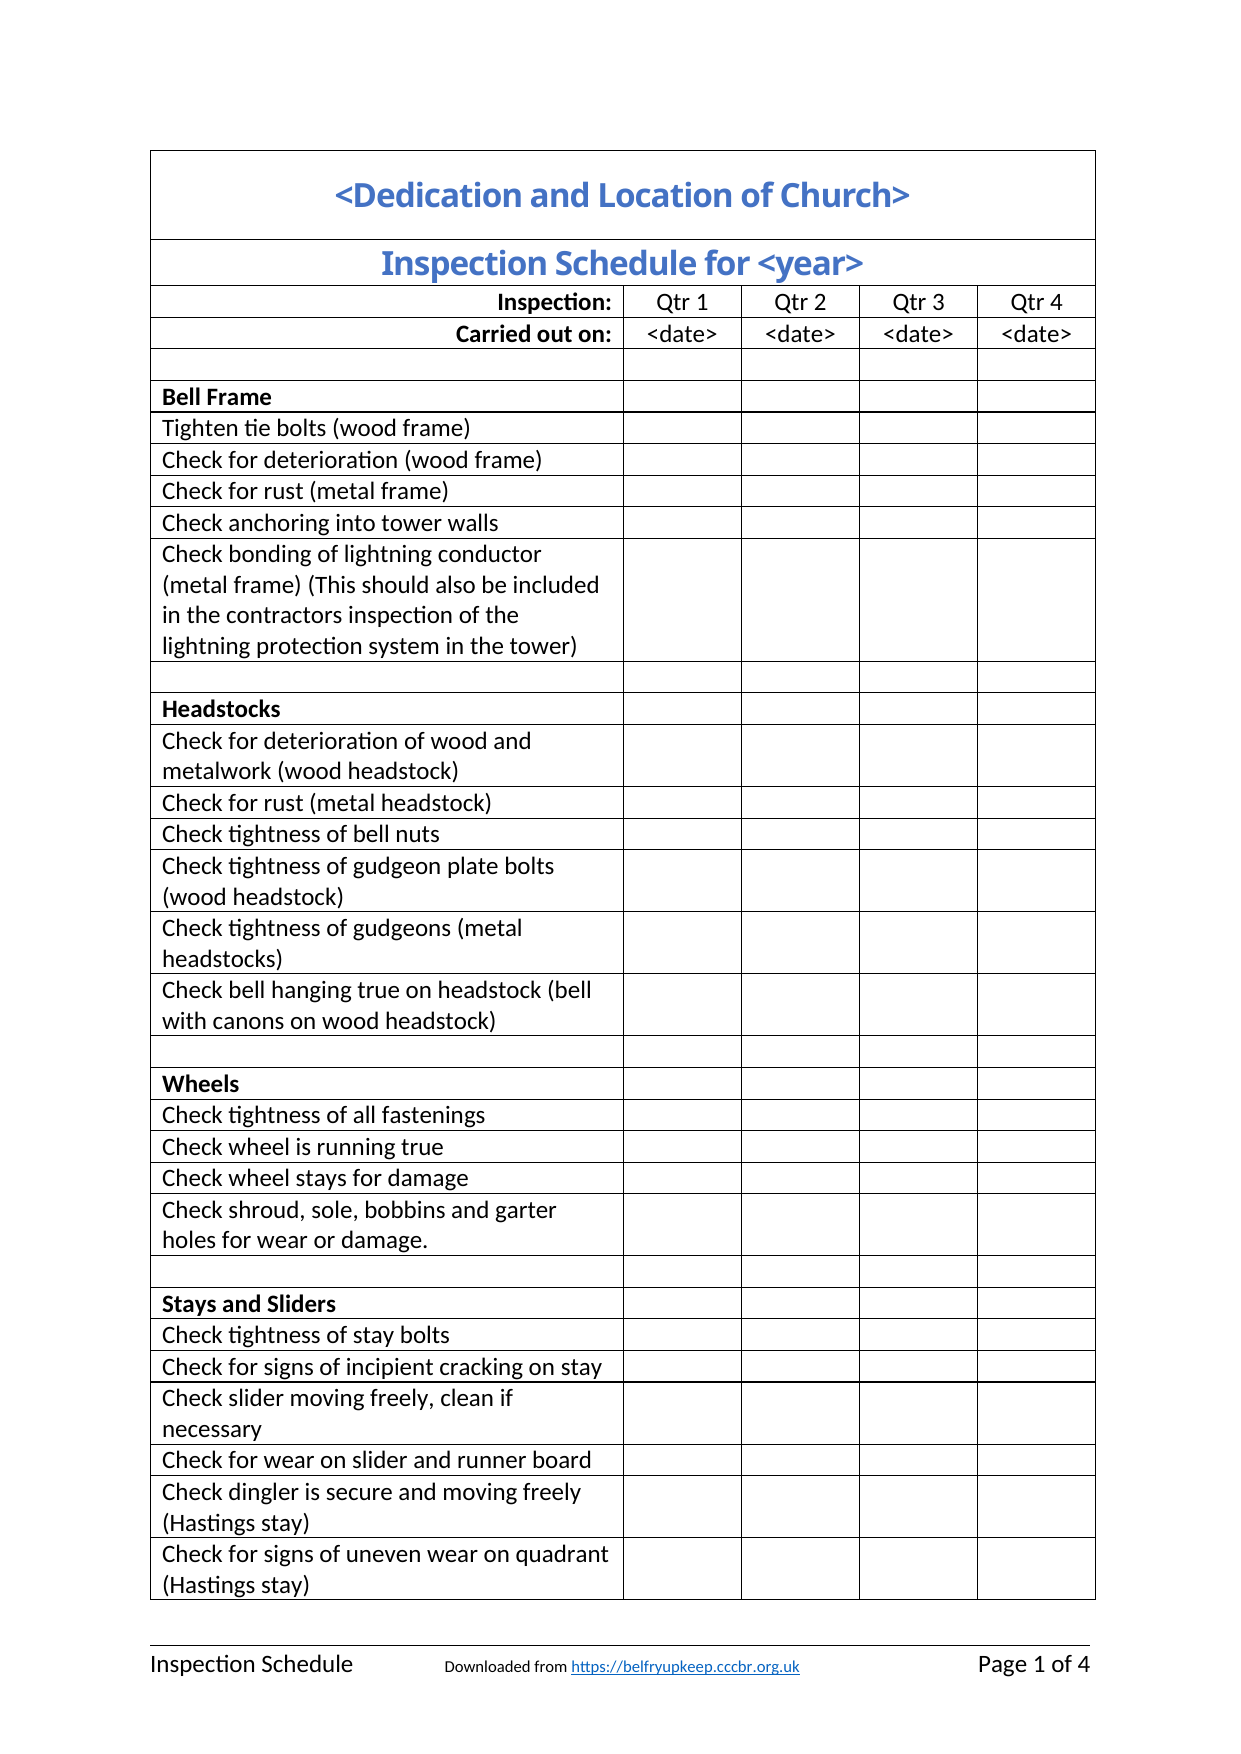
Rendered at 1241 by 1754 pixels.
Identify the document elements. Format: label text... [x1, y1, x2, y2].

table_cell [860, 787, 977, 817]
table_cell [860, 381, 977, 411]
table_cell [151, 1256, 623, 1287]
table_cell [624, 349, 741, 380]
table_cell Check tightness of gudgeon plate bolts (wood headstock) [151, 850, 623, 911]
table_cell [742, 819, 859, 849]
table_cell [860, 912, 977, 973]
table_cell [978, 1351, 1095, 1381]
table_cell [624, 1256, 741, 1287]
table_cell [624, 1351, 741, 1381]
table_cell [151, 662, 623, 692]
table_cell [742, 850, 859, 911]
table_cell [624, 476, 741, 506]
table_cell [624, 850, 741, 911]
table_cell Check tightness of bell nuts [151, 819, 623, 849]
table_cell [860, 1476, 977, 1537]
table_cell [742, 1131, 859, 1162]
table_cell [860, 413, 977, 443]
table_cell [742, 507, 859, 538]
table_cell [742, 1068, 859, 1098]
table_cell Wheels [151, 1068, 623, 1098]
table_cell [624, 1100, 741, 1130]
table_cell Bell Frame [151, 381, 623, 411]
table_cell [978, 1445, 1095, 1475]
table_cell [860, 539, 977, 661]
table_cell [978, 725, 1095, 786]
table_cell [624, 1194, 741, 1255]
table_cell [978, 349, 1095, 380]
table_cell <date> [624, 318, 741, 348]
table_cell [742, 1163, 859, 1193]
table_cell [860, 662, 977, 692]
table_cell [978, 693, 1095, 724]
table_cell [742, 1194, 859, 1255]
table_cell [978, 1383, 1095, 1443]
table_cell [860, 1538, 977, 1599]
table_cell [624, 1068, 741, 1098]
table_cell [978, 1476, 1095, 1537]
table_cell Qtr 2 [742, 286, 859, 317]
table_cell [624, 1131, 741, 1162]
table_cell [742, 1319, 859, 1350]
table_cell [978, 539, 1095, 661]
table_cell Qtr 3 [860, 286, 977, 317]
table_cell [860, 725, 977, 786]
table_cell <date> [742, 318, 859, 348]
table_cell Inspection Schedule for <year> [151, 240, 1095, 285]
table_cell Check wheel stays for damage [151, 1163, 623, 1193]
table_cell Check for deterioration of wood and metalwork (wood headstock) [151, 725, 623, 786]
table_cell Check for signs of incipient cracking on stay [151, 1351, 623, 1381]
table_cell Check tightness of gudgeons (metal headstocks) [151, 912, 623, 973]
table_cell [978, 1319, 1095, 1350]
table_cell [978, 1131, 1095, 1162]
table_cell Check wheel is running true [151, 1131, 623, 1162]
table_cell [624, 381, 741, 411]
table_cell [860, 1445, 977, 1475]
table_cell Check anchoring into tower walls [151, 507, 623, 538]
table_cell [742, 1383, 859, 1443]
table_cell [624, 1319, 741, 1350]
table_cell [742, 787, 859, 817]
table_cell [742, 725, 859, 786]
table_cell [742, 1476, 859, 1537]
table_cell [742, 1036, 859, 1067]
table_cell [742, 1351, 859, 1381]
table_cell Check tightness of all fastenings [151, 1100, 623, 1130]
table_cell [742, 413, 859, 443]
table_cell [742, 349, 859, 380]
table_cell [624, 1288, 741, 1318]
table_cell [742, 539, 859, 661]
table_cell [742, 444, 859, 474]
table_cell [151, 1036, 623, 1067]
table_cell [860, 476, 977, 506]
table_cell Check bonding of lightning conductor (metal frame) (This should also be included in the contractors inspection of the lightning protection system in the tower) [151, 539, 623, 661]
table_cell [742, 662, 859, 692]
table_cell [978, 912, 1095, 973]
table_cell [624, 912, 741, 973]
table_cell [624, 1383, 741, 1443]
table_cell [624, 819, 741, 849]
table_cell [860, 1383, 977, 1443]
table_cell [860, 1036, 977, 1067]
table_cell Check for rust (metal frame) [151, 476, 623, 506]
table_cell [978, 1288, 1095, 1318]
table_cell [624, 413, 741, 443]
table_cell [742, 1100, 859, 1130]
table_cell [742, 912, 859, 973]
table_cell Qtr 1 [624, 286, 741, 317]
table_cell [978, 787, 1095, 817]
table_cell [860, 1288, 977, 1318]
table_cell [978, 1036, 1095, 1067]
table_cell [624, 1163, 741, 1193]
table_cell [978, 1068, 1095, 1098]
table_cell [742, 476, 859, 506]
table_cell [742, 381, 859, 411]
table_cell [860, 1319, 977, 1350]
table_cell [860, 1100, 977, 1130]
table_cell [151, 349, 623, 380]
table_cell [742, 1445, 859, 1475]
table_cell [624, 1476, 741, 1537]
table_cell [742, 1256, 859, 1287]
table_cell Check slider moving freely, clean if necessary [151, 1383, 623, 1443]
table_cell [978, 819, 1095, 849]
table_cell [978, 662, 1095, 692]
table_cell [624, 725, 741, 786]
table_cell [624, 1036, 741, 1067]
table_cell [860, 1351, 977, 1381]
table_cell [860, 1256, 977, 1287]
table_cell Headstocks [151, 693, 623, 724]
table_cell Inspection: [151, 286, 623, 317]
table_cell Check for deterioration (wood frame) [151, 444, 623, 474]
table_cell <date> [860, 318, 977, 348]
table_cell [860, 974, 977, 1035]
table_cell Check for wear on slider and runner board [151, 1445, 623, 1475]
table_header <Dedication and Location of Church> [151, 151, 1095, 239]
table_cell [978, 1256, 1095, 1287]
table_cell [624, 444, 741, 474]
table_cell [978, 1100, 1095, 1130]
table_cell [860, 819, 977, 849]
table_cell [742, 1288, 859, 1318]
table_cell [978, 1194, 1095, 1255]
table_cell [860, 507, 977, 538]
table_cell [978, 974, 1095, 1035]
table_cell [978, 381, 1095, 411]
table_cell Check shroud, sole, bobbins and garter holes for wear or damage. [151, 1194, 623, 1255]
table_cell [860, 1163, 977, 1193]
table_cell [978, 444, 1095, 474]
table_cell Check dingler is secure and moving freely (Hastings stay) [151, 1476, 623, 1537]
table_cell [978, 476, 1095, 506]
table_cell [860, 1068, 977, 1098]
table_cell [978, 1163, 1095, 1193]
table_cell [860, 850, 977, 911]
table_cell Carried out on: [151, 318, 623, 348]
table_cell [624, 974, 741, 1035]
table_cell [624, 1445, 741, 1475]
table_cell [624, 1538, 741, 1599]
table_cell [624, 662, 741, 692]
table_cell [624, 693, 741, 724]
table_cell [860, 1194, 977, 1255]
table_cell [624, 507, 741, 538]
table_cell <date> [978, 318, 1095, 348]
table_cell [742, 1538, 859, 1599]
table_cell Tighten tie bolts (wood frame) [151, 413, 623, 443]
table_cell [742, 974, 859, 1035]
table_cell [860, 444, 977, 474]
table_cell [978, 850, 1095, 911]
table_cell Check tightness of stay bolts [151, 1319, 623, 1350]
table_cell Qtr 4 [978, 286, 1095, 317]
table_cell Check for rust (metal headstock) [151, 787, 623, 817]
table_cell [624, 539, 741, 661]
table_cell Stays and Sliders [151, 1288, 623, 1318]
table_cell [978, 413, 1095, 443]
table_cell [860, 693, 977, 724]
table_cell [978, 1538, 1095, 1599]
table_cell [978, 507, 1095, 538]
table_cell [860, 349, 977, 380]
table_cell [860, 1131, 977, 1162]
table_cell [624, 787, 741, 817]
table_cell [742, 693, 859, 724]
table_cell Check bell hanging true on headstock (bell with canons on wood headstock) [151, 974, 623, 1035]
table_cell Check for signs of uneven wear on quadrant (Hastings stay) [151, 1538, 623, 1599]
